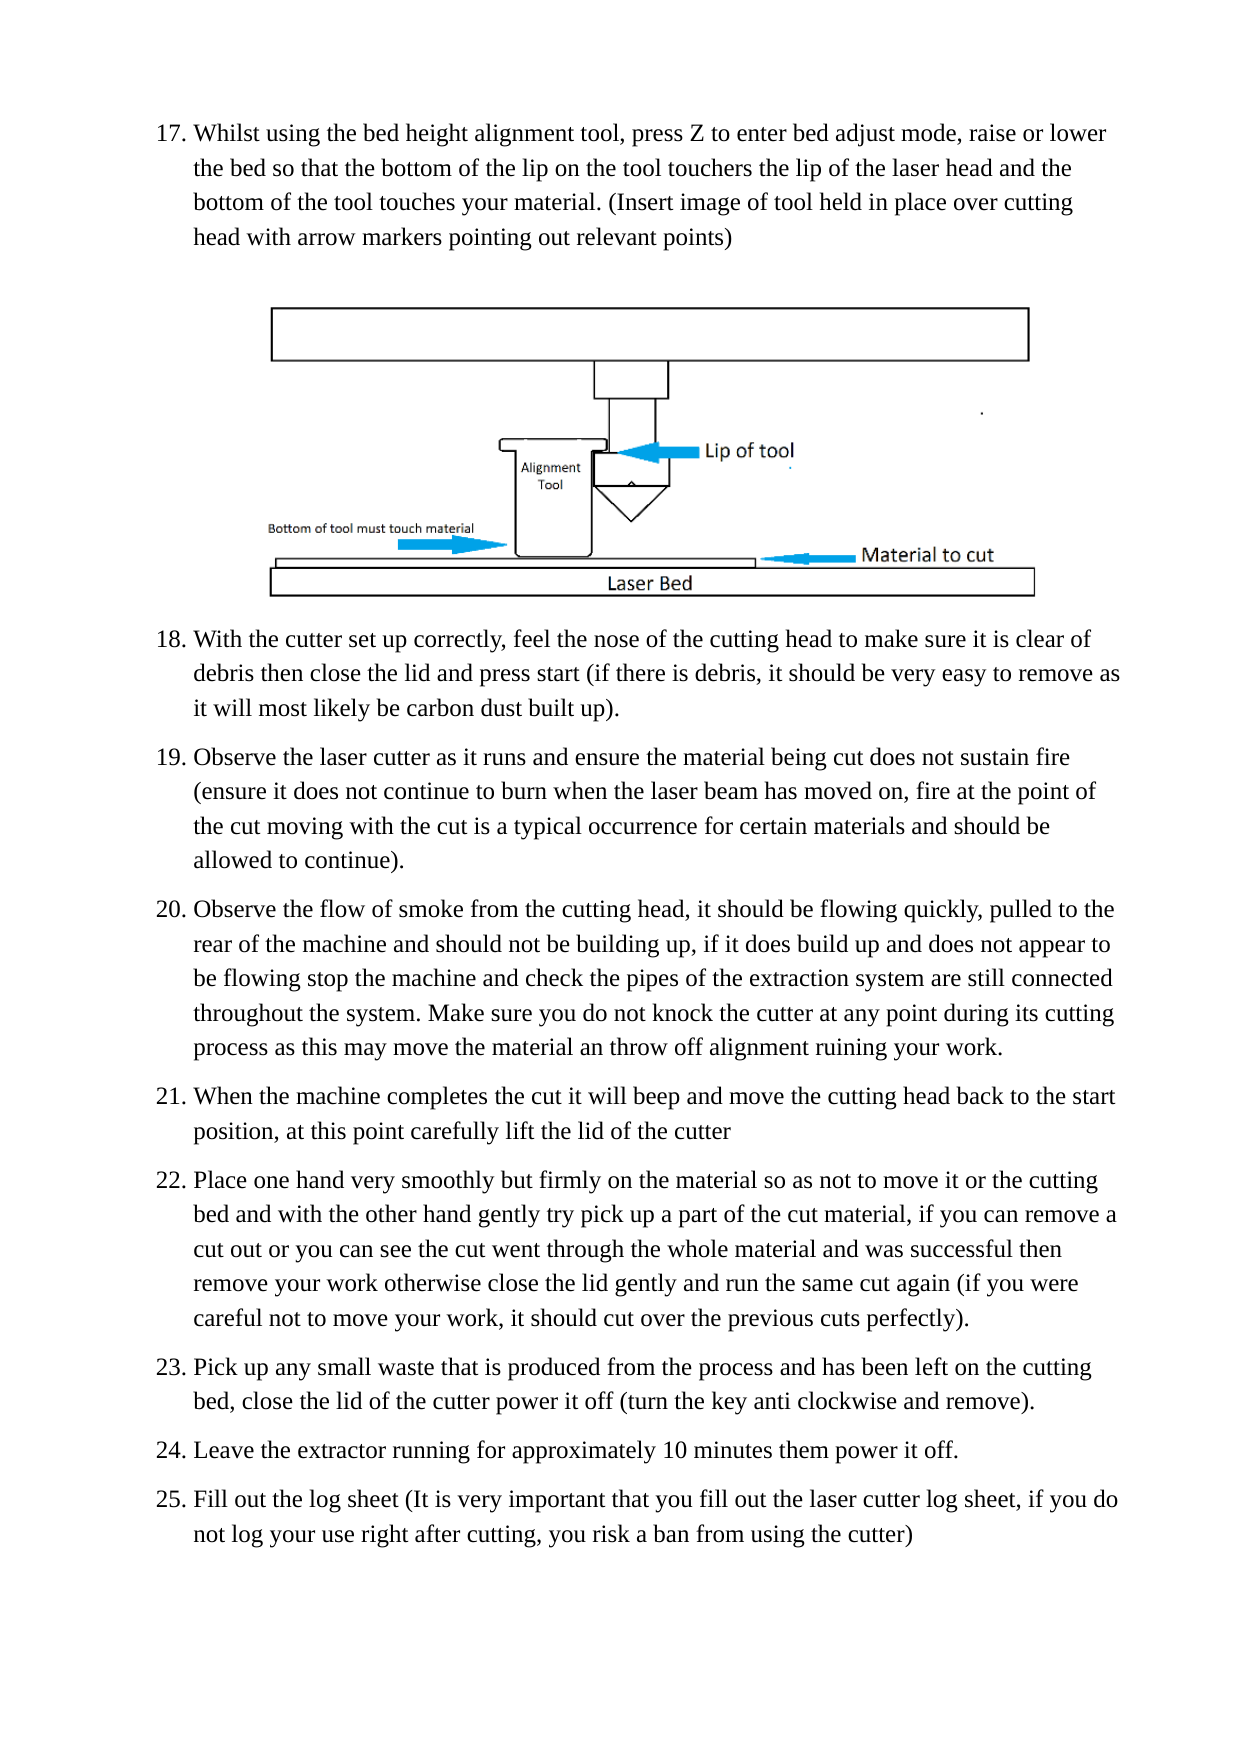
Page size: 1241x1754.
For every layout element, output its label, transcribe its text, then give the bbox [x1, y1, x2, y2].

list Place one hand very smoothly but firmly on the material so as not to move it or the cutting bed and with the other hand gently try pick up a part of the cut material, if you can remove a cut out or you can see the cut went through the whole material and was successful then remove your work otherwise close the lid gently and run the same cut again (if you were careful not to move your work, it should cut over the previous cuts perfectly). [156, 1165, 1122, 1332]
list When the machine completes the cut it will beep and move the cutting head back to the start position, at this point carefully lift the lid of the cutter [156, 1081, 1122, 1145]
list Whilst using the bed height alignment tool, press Z to enter bed adjust mode, raise or lower the bed so that the bottom of the lip on the tool touchers the lip of the laser head and the bottom of the tool touches your material. (Insert image of tool held in place over cutting head with arrow markers pointing out relevant points) [156, 118, 1122, 250]
list Observe the laser cutter as it runs and ensure the material being cut does not sustain fire (ensure it does not continue to burn when the laser beam has moved on, fire at the point of the cut moving with the cut is a typical occurrence for certain materials and should be allowed to continue). [156, 742, 1122, 874]
picture [257, 252, 1036, 619]
list Pick up any small waste that is produced from the process and has been left on the cutting bed, close the lid of the cutter power it off (turn the key anti clockwise and remove). [156, 1352, 1122, 1415]
list Fill out the log sheet (It is very important that you fill out the laser cutter log sheet, if you do not log your use right after cutting, you risk a ban from using the cutter) [156, 1484, 1122, 1548]
list Observe the flow of smoke from the cutting head, it should be flowing quickly, pulled to the rear of the machine and should not be building up, if it does build up and does not appear to be flowing stop the machine and check the pipes of the extraction system are still connected throughout the system. Make sure you do not knock the cutter at any point during its cutting process as this may move the material an throw off alignment ruining your work. [156, 894, 1122, 1061]
list Leave the extractor running for approximately 10 minutes them power it off. [156, 1436, 1122, 1464]
list With the cutter set up correctly, feel the nose of the cutting head to make sure it is clear of debris then close the lid and press start (if there is debris, it should be very easy to remove as it will most likely be carbon dust built up). [156, 271, 1122, 722]
